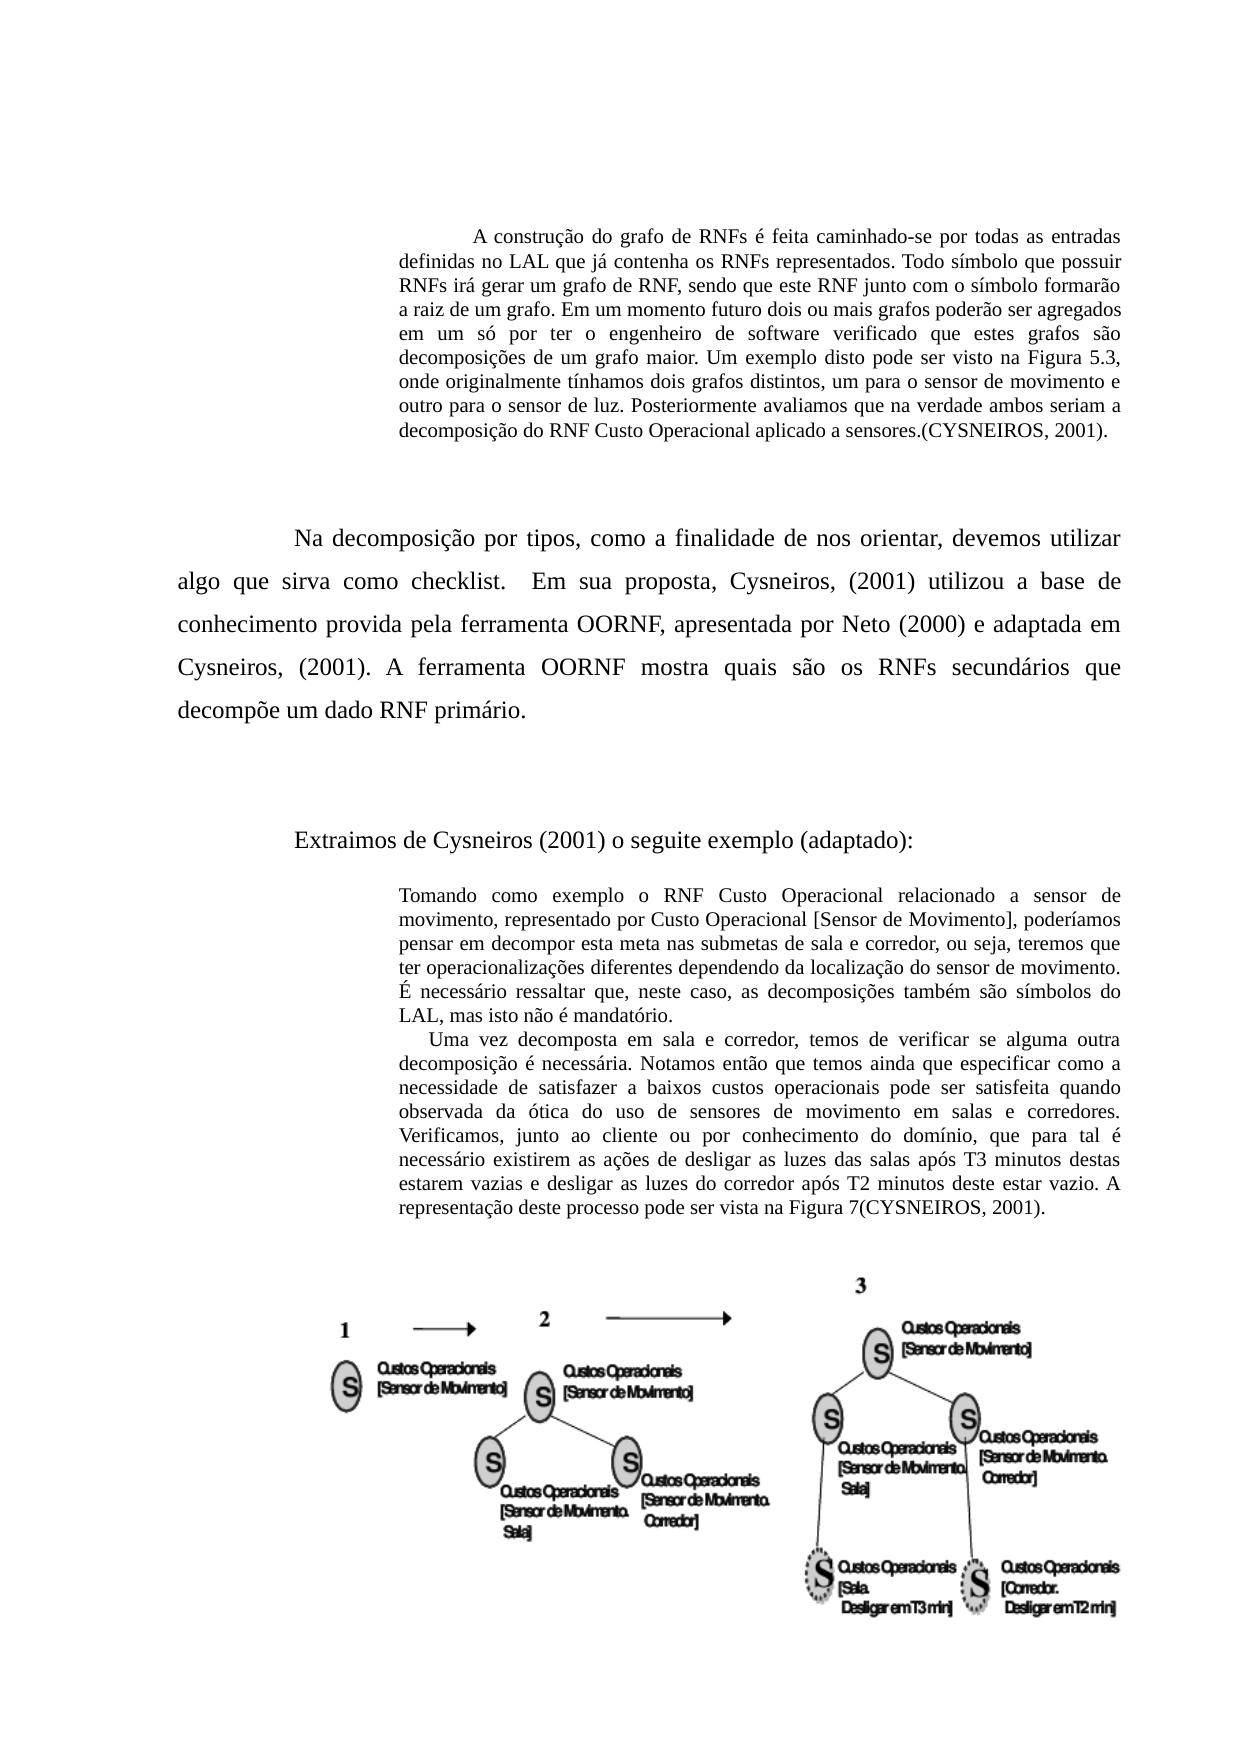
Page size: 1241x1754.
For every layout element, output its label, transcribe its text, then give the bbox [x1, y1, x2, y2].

text A construção do grafo de RNFs é feita caminhado-se por todas as entradas definidas no LAL que já contenha os RNFs representados. Todo símbolo que possuir RNFs irá gerar um grafo de RNF, sendo que este RNF junto com o símbolo formarão a raiz de um grafo. Em um momento futuro dois ou mais grafos poderão ser agregados em um só por ter o engenheiro de software verificado que estes grafos são decomposições de um grafo maior. Um exemplo disto pode ser visto na Figura 5.3, onde originalmente tínhamos dois grafos distintos, um para o sensor de movimento e outro para o sensor de luz. Posteriormente avaliamos que na verdade ambos seriam a decomposição do RNF Custo Operacional aplicado a sensores.(CYSNEIROS, 2001). [398, 220, 1122, 442]
text Uma vez decomposta em sala e corredor, temos de verificar se alguma outra decomposição é necessária. Notamos então que temos ainda que especificar como a necessidade de satisfazer a baixos custos operacionais pode ser satisfeita quando observada da ótica do uso de sensores de movimento em salas e corredores. Verificamos, junto ao cliente ou por conhecimento do domínio, que para tal é necessário existirem as ações de desligar as luzes das salas após T3 minutos destas estarem vazias e desligar as luzes do corredor após T2 minutos deste estar vazio. A representação deste processo pode ser vista na Figura 7(CYSNEIROS, 2001). [398, 1027, 1122, 1219]
text Na decomposição por tipos, como a finalidade de nos orientar, devemos utilizar algo que sirva como checklist. Em sua proposta, Cysneiros, (2001) utilizou a base de conhecimento provida pela ferramenta OORNF, apresentada por Neto (2000) e adaptada em Cysneiros, (2001). A ferramenta OORNF mostra quais são os RNFs secundários que decompõe um dado RNF primário. [177, 523, 1122, 724]
text Tomando como exemplo o RNF Custo Operacional relacionado a sensor de movimento, representado por Custo Operacional [Sensor de Movimento], poderíamos pensar em decompor esta meta nas submetas de sala e corredor, ou seja, teremos que ter operacionalizações diferentes dependendo da localização do sensor de movimento. É necessário ressaltar que, neste caso, as decomposições também são símbolos do LAL, mas isto não é mandatório. [398, 882, 1122, 1027]
text Extraimos de Cysneiros (2001) o seguite exemplo (adaptado): [177, 825, 1122, 854]
